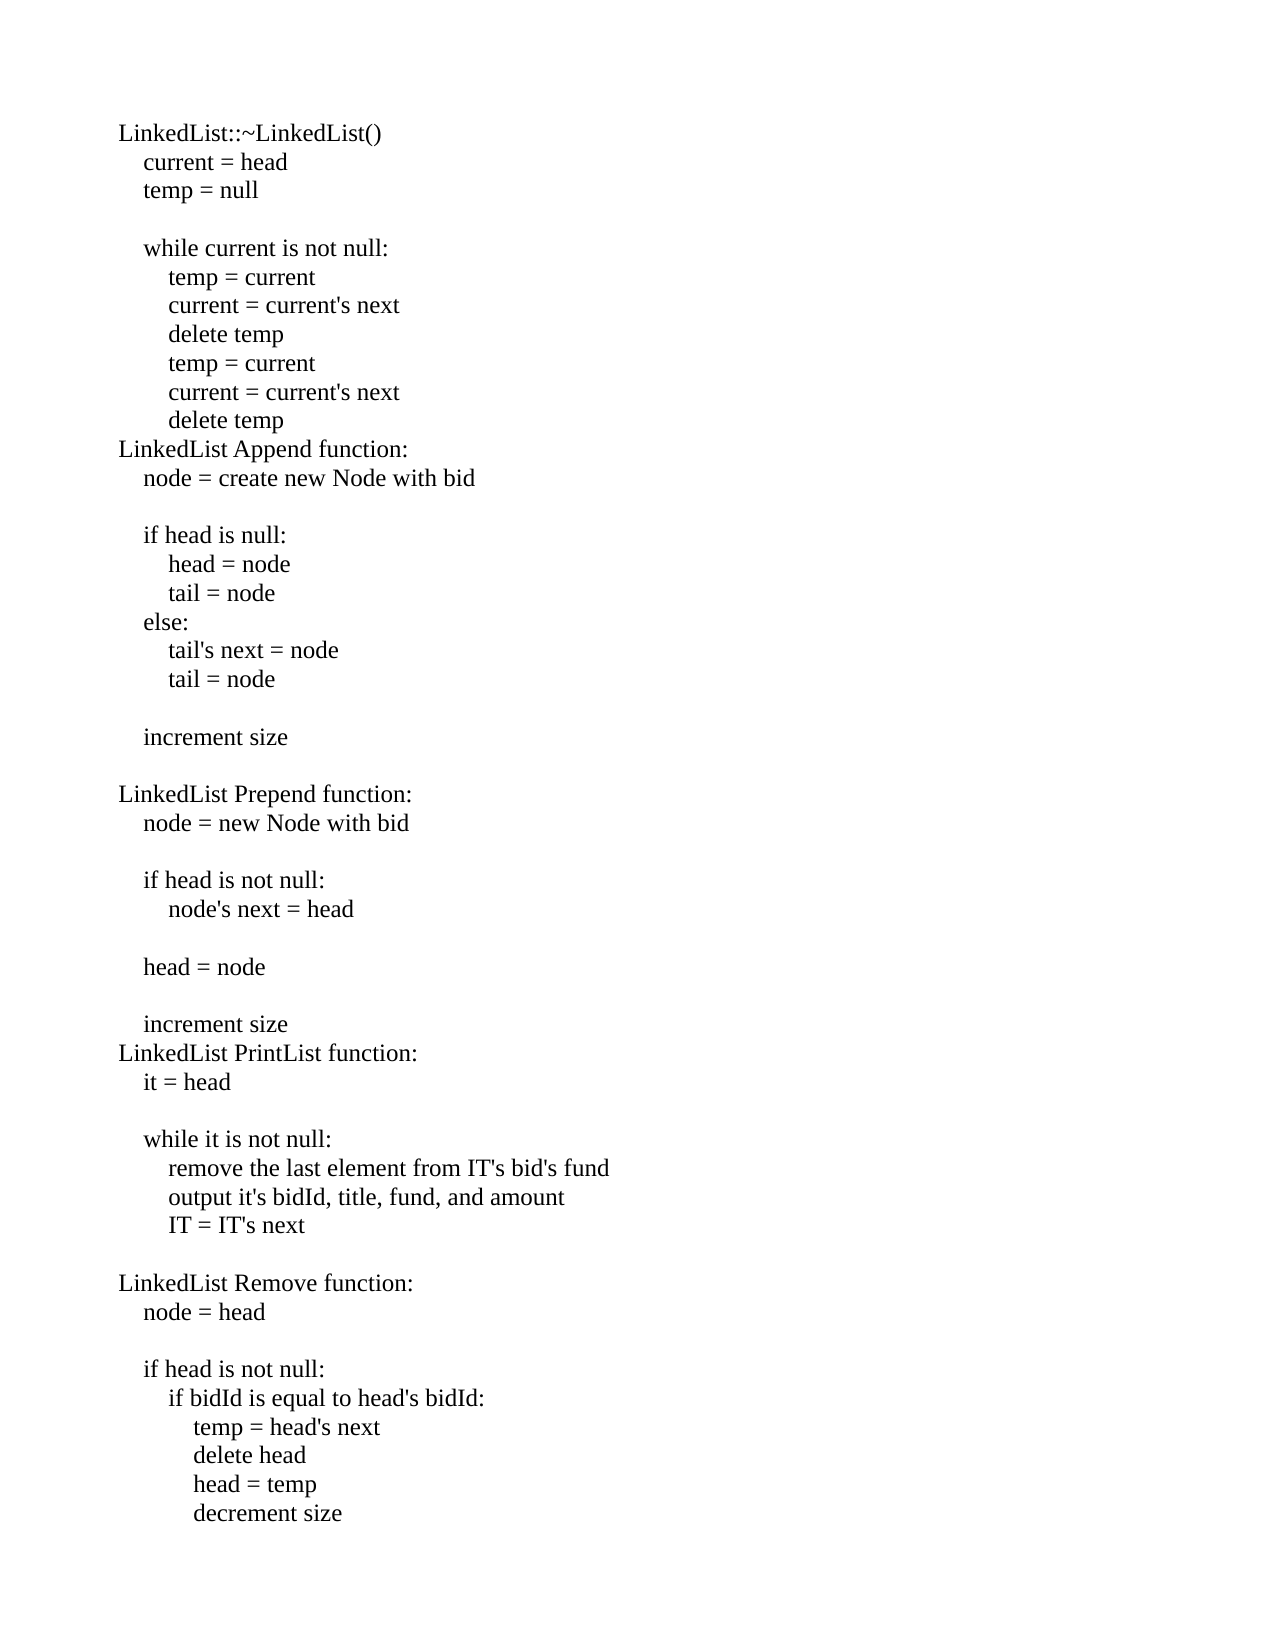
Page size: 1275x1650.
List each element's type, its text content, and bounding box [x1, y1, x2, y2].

text increment size [118, 1009, 1157, 1038]
text tail = node [118, 578, 1157, 607]
text LinkedList PrintList function: [118, 1038, 1157, 1067]
text if head is not null: [118, 866, 1157, 894]
text LinkedList::~LinkedList() [118, 118, 1157, 147]
text if head is null: [118, 521, 1157, 549]
text tail's next = node [118, 636, 1157, 664]
text while current is not null: [118, 233, 1157, 262]
text temp = null [118, 176, 1157, 204]
text delete temp [118, 319, 1157, 348]
text increment size [118, 722, 1157, 751]
text head = node [118, 952, 1157, 981]
text decrement size [118, 1498, 1157, 1527]
text LinkedList Prepend function: [118, 779, 1157, 808]
text node = create new Node with bid [118, 463, 1157, 492]
text node = head [118, 1297, 1157, 1326]
text output it's bidId, title, fund, and amount [118, 1182, 1157, 1211]
text tail = node [118, 664, 1157, 693]
text temp = current [118, 348, 1157, 377]
text delete head [118, 1441, 1157, 1469]
text if head is not null: [118, 1354, 1157, 1383]
text current = current's next [118, 377, 1157, 406]
text if bidId is equal to head's bidId: [118, 1383, 1157, 1412]
text current = current's next [118, 291, 1157, 319]
text current = head [118, 147, 1157, 176]
text node's next = head [118, 894, 1157, 923]
text node = new Node with bid [118, 808, 1157, 837]
text head = temp [118, 1469, 1157, 1498]
text temp = current [118, 262, 1157, 291]
text LinkedList Remove function: [118, 1268, 1157, 1297]
text it = head [118, 1067, 1157, 1096]
text IT = IT's next [118, 1211, 1157, 1239]
text while it is not null: [118, 1124, 1157, 1153]
text LinkedList Append function: [118, 434, 1157, 463]
text else: [118, 607, 1157, 636]
text remove the last element from IT's bid's fund [118, 1153, 1157, 1182]
text head = node [118, 549, 1157, 578]
text temp = head's next [118, 1412, 1157, 1441]
text delete temp [118, 406, 1157, 434]
